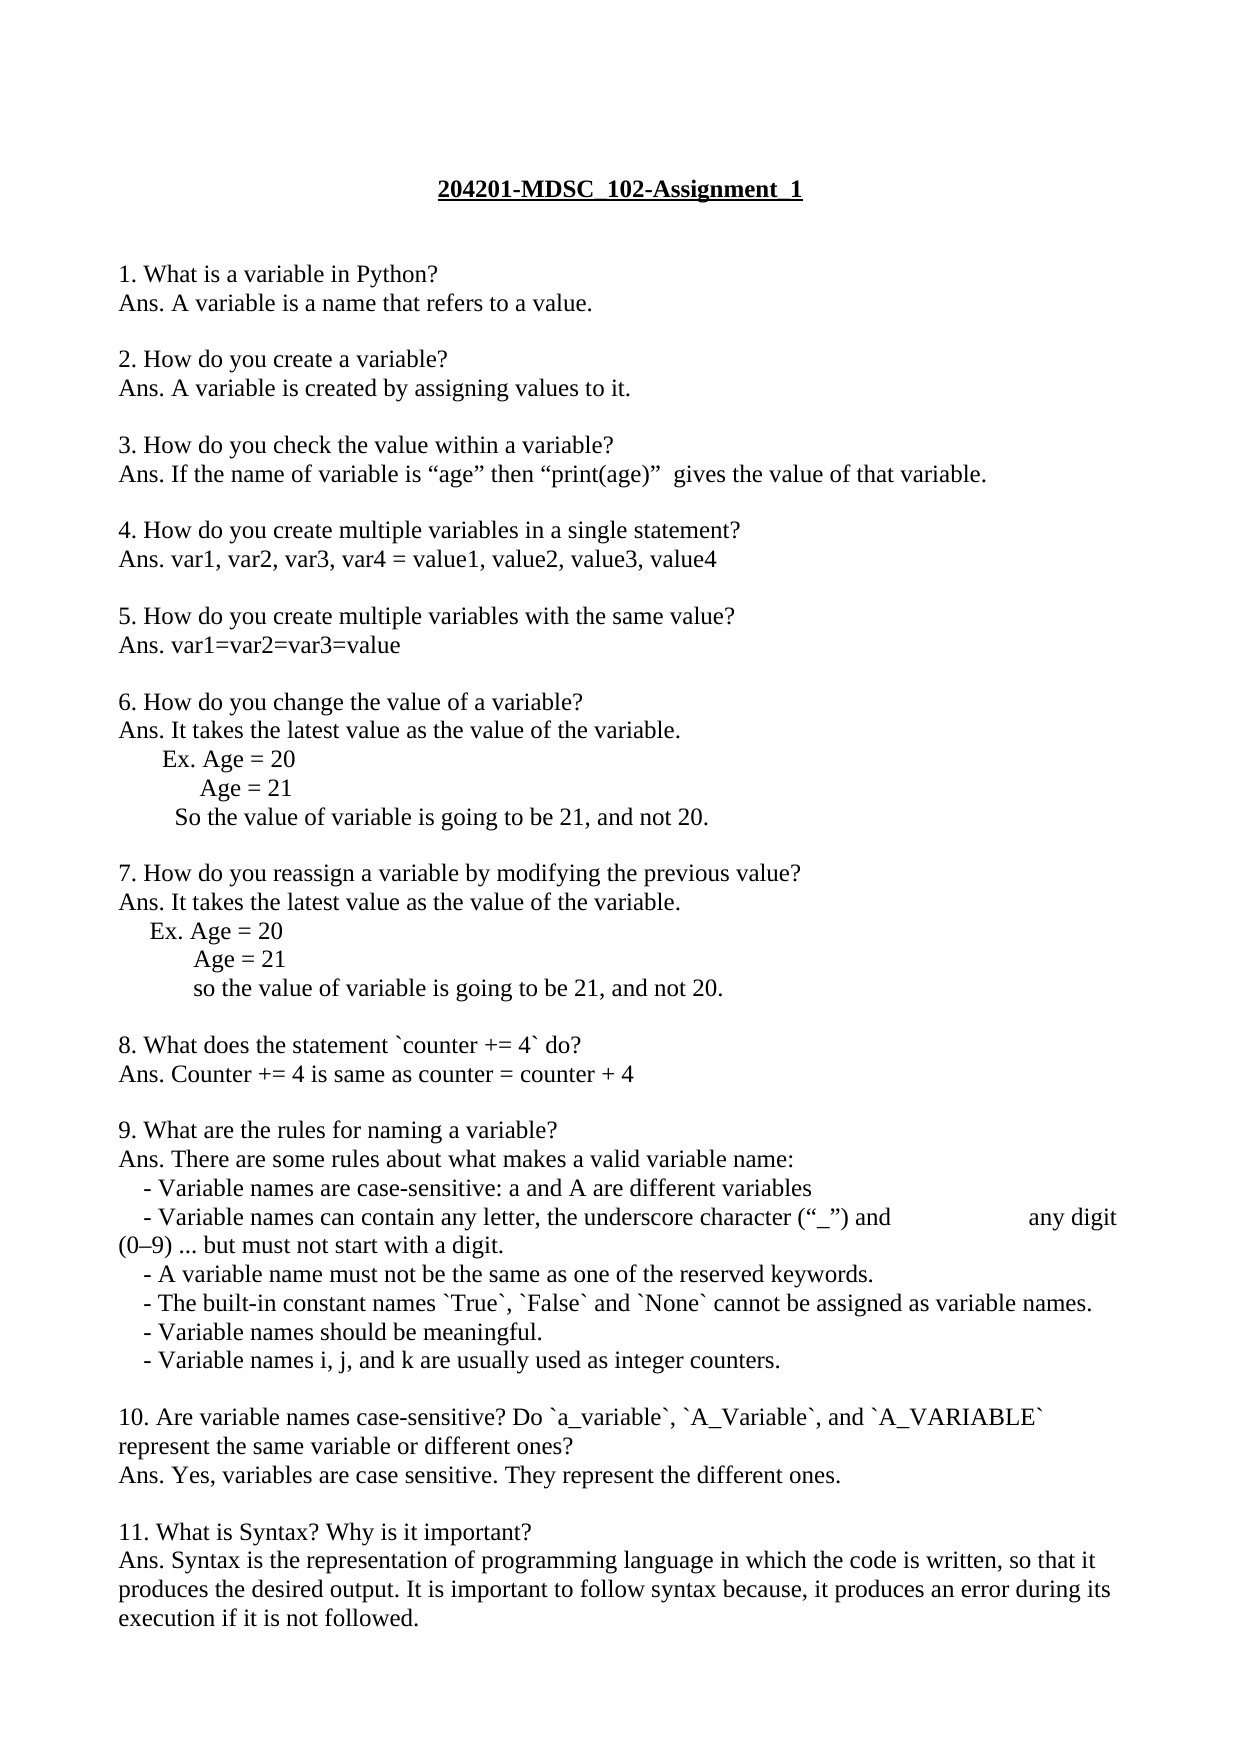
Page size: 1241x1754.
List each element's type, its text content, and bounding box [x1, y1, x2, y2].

text so the value of variable is going to be 21, and not 20. [118, 973, 1122, 1002]
text Age = 21 [118, 944, 1122, 973]
text - Variable names should be meaningful. [118, 1317, 1122, 1346]
text Ans. var1, var2, var3, var4 = value1, value2, value3, value4 [118, 544, 1122, 573]
text 7. How do you reassign a variable by modifying the previous value? [118, 858, 1122, 887]
text Ans. There are some rules about what makes a valid variable name: [118, 1144, 1122, 1173]
text Ans. If the name of variable is “age” then “print(age)” gives the value of that variable. [118, 459, 1122, 487]
text - A variable name must not be the same as one of the reserved keywords. [118, 1259, 1122, 1288]
text Ans. var1=var2=var3=value [118, 630, 1122, 658]
text 6. How do you change the value of a variable? [118, 687, 1122, 715]
text Ans. Counter += 4 is same as counter = counter + 4 [118, 1059, 1122, 1088]
text - Variable names i, j, and k are usually used as integer counters. [118, 1346, 1122, 1374]
text 8. What does the statement `counter += 4` do? [118, 1030, 1122, 1059]
text Ans. It takes the latest value as the value of the variable. [118, 887, 1122, 916]
text - Variable names are case-sensitive: a and A are different variables [118, 1173, 1122, 1202]
text 9. What are the rules for naming a variable? [118, 1116, 1122, 1144]
text 2. How do you create a variable? [118, 344, 1122, 373]
text Ans. A variable is created by assigning values to it. [118, 373, 1122, 402]
text 10. Are variable names case-sensitive? Do `a_variable`, `A_Variable`, and `A_VARIABLE` represent the same variable or different ones? [118, 1402, 1122, 1460]
text So the value of variable is going to be 21, and not 20. [118, 802, 1122, 830]
text Age = 21 [118, 773, 1122, 802]
text Ans. It takes the latest value as the value of the variable. [118, 715, 1122, 744]
text Ans. Syntax is the representation of programming language in which the code is written, so that it produces the desired output. It is important to follow syntax because, it produces an error during its execution if it is not followed. [118, 1545, 1122, 1632]
text Ans. Yes, variables are case sensitive. They represent the different ones. [118, 1460, 1122, 1489]
text 204201-MDSC_102-Assignment_1 [118, 174, 1122, 203]
text - Variable names can contain any letter, the underscore character (“_”) and any digit (0–9) ... but must not start with a digit. [118, 1202, 1122, 1259]
text 5. How do you create multiple variables with the same value? [118, 601, 1122, 630]
text - The built-in constant names `True`, `False` and `None` cannot be assigned as variable names. [118, 1288, 1122, 1317]
text Ans. A variable is a name that refers to a value. [118, 288, 1122, 316]
text 3. How do you check the value within a variable? [118, 430, 1122, 459]
text 1. What is a variable in Python? [118, 259, 1122, 288]
text Ex. Age = 20 [118, 744, 1122, 773]
text 11. What is Syntax? Why is it important? [118, 1517, 1122, 1545]
text 4. How do you create multiple variables in a single statement? [118, 516, 1122, 544]
text Ex. Age = 20 [118, 916, 1122, 944]
